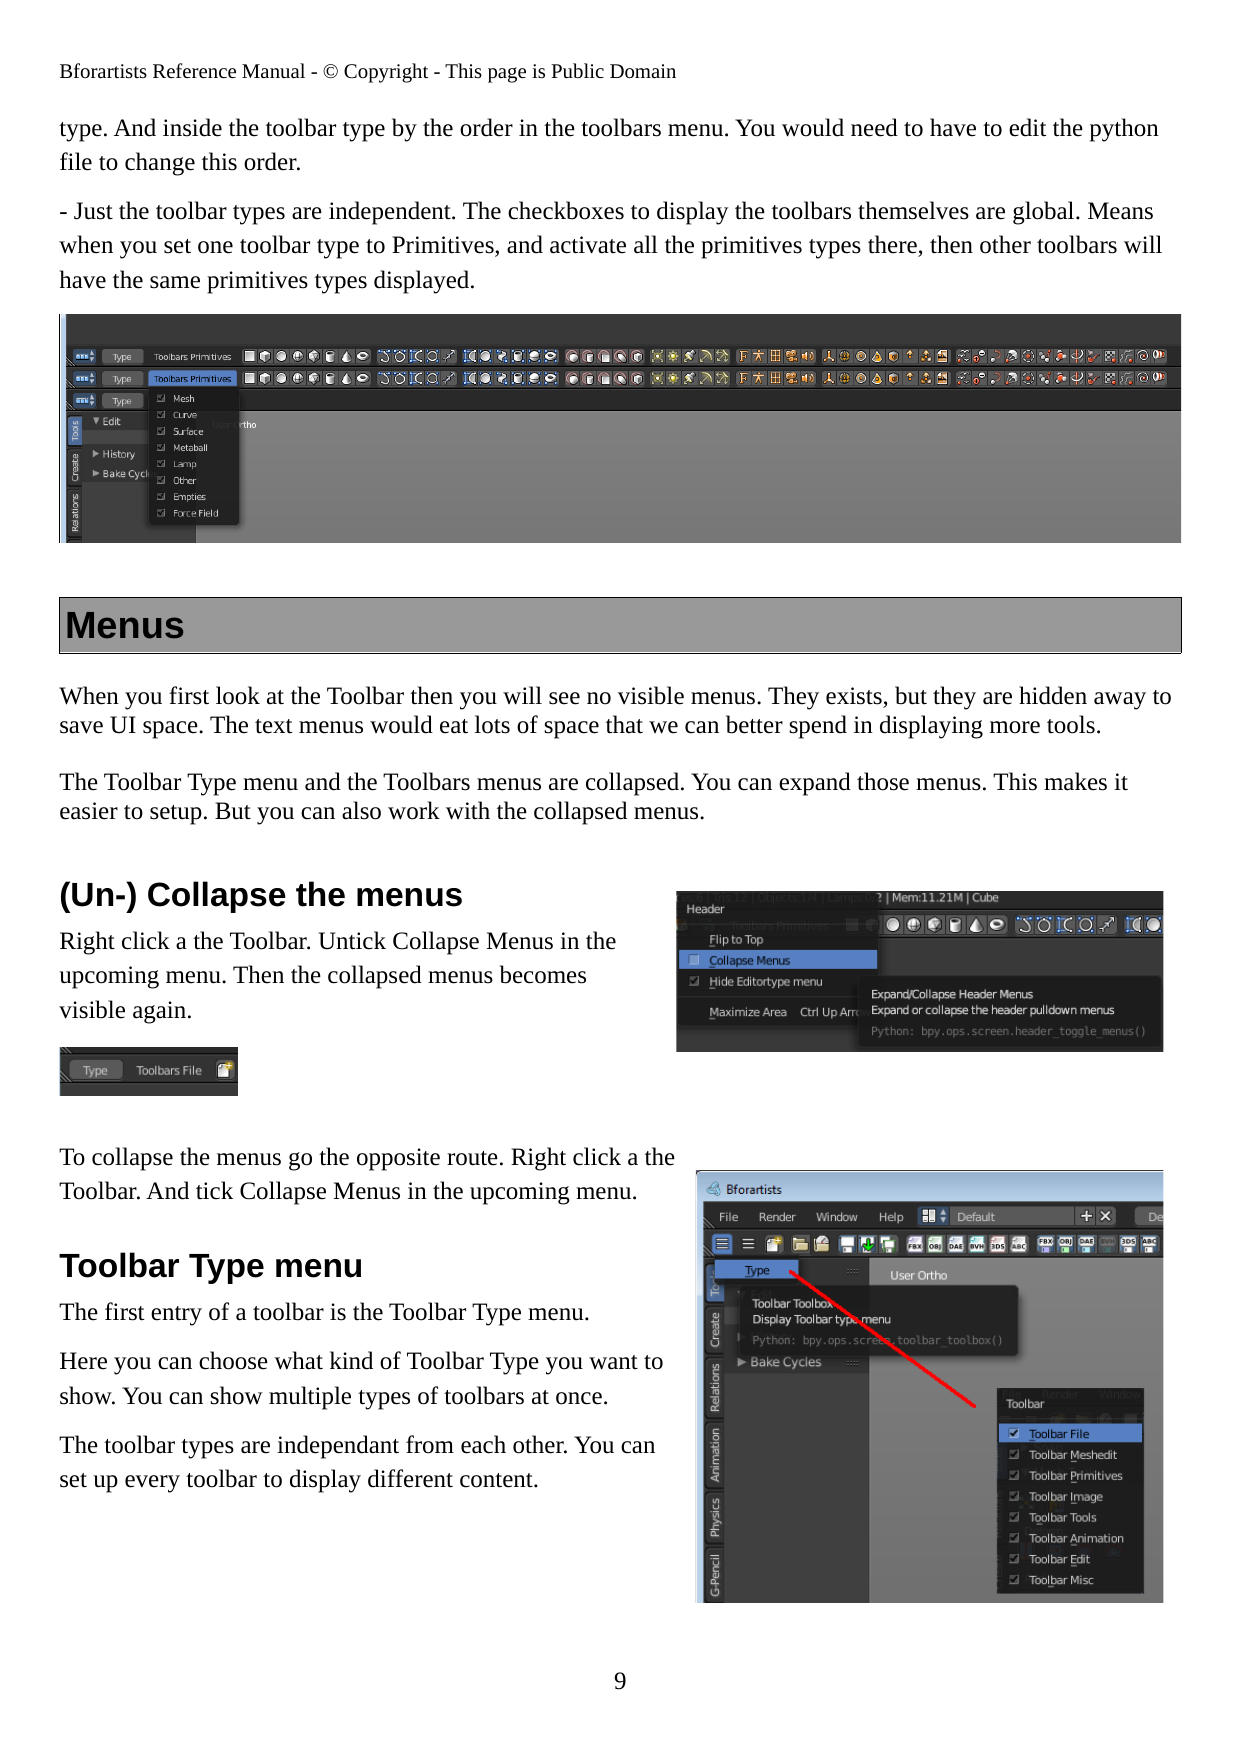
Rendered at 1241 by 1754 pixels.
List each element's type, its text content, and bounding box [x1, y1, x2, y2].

text The toolbar types are independant from each other. You can set up every toolbar to display different content. [59, 1430, 695, 1493]
picture [676, 891, 1164, 1052]
text type. And inside the toolbar type by the order in the toolbars menu. You would need to have to edit the python file to change this order. [59, 113, 1181, 176]
subtitle Toolbar Type menu [59, 1246, 695, 1285]
subtitle [1164, 1246, 1181, 1285]
text - Just the toolbar types are independent. The checkboxes to display the toolbars themselves are global. Means when you set one toolbar type to Primitives, and activate all the primitives types there, then other toolbars will have the same primitives types displayed. [59, 196, 1181, 294]
text Right click a the Toolbar. Untick Collapse Menus in the upcoming menu. Then the collapsed menus becomes visible again. [59, 926, 676, 1023]
text When you first look at the Toolbar then you will see no visible menus. They exists, but they are hidden away to save UI space. The text menus would eat lots of space that we can better spend in displaying more tools. [59, 681, 1181, 739]
text The Toolbar Type menu and the Toolbars menus are collapsed. You can expand those menus. This makes it easier to setup. But you can also work with the collapsed menus. [59, 767, 1181, 825]
text Here you can choose what kind of Toolbar Type you want to show. You can show multiple types of toolbars at once. [59, 1346, 695, 1410]
text To collapse the menus go the opposite route. Right click a the Toolbar. And tick Collapse Menus in the upcoming menu. [59, 1142, 1181, 1205]
text The first entry of a toolbar is the Toolbar Type menu. [59, 1297, 695, 1326]
subtitle (Un-) Collapse the menus [59, 874, 1181, 913]
picture [59, 314, 1182, 543]
picture [59, 1047, 238, 1096]
table_header Menus [60, 598, 1181, 652]
picture [695, 1170, 1164, 1603]
